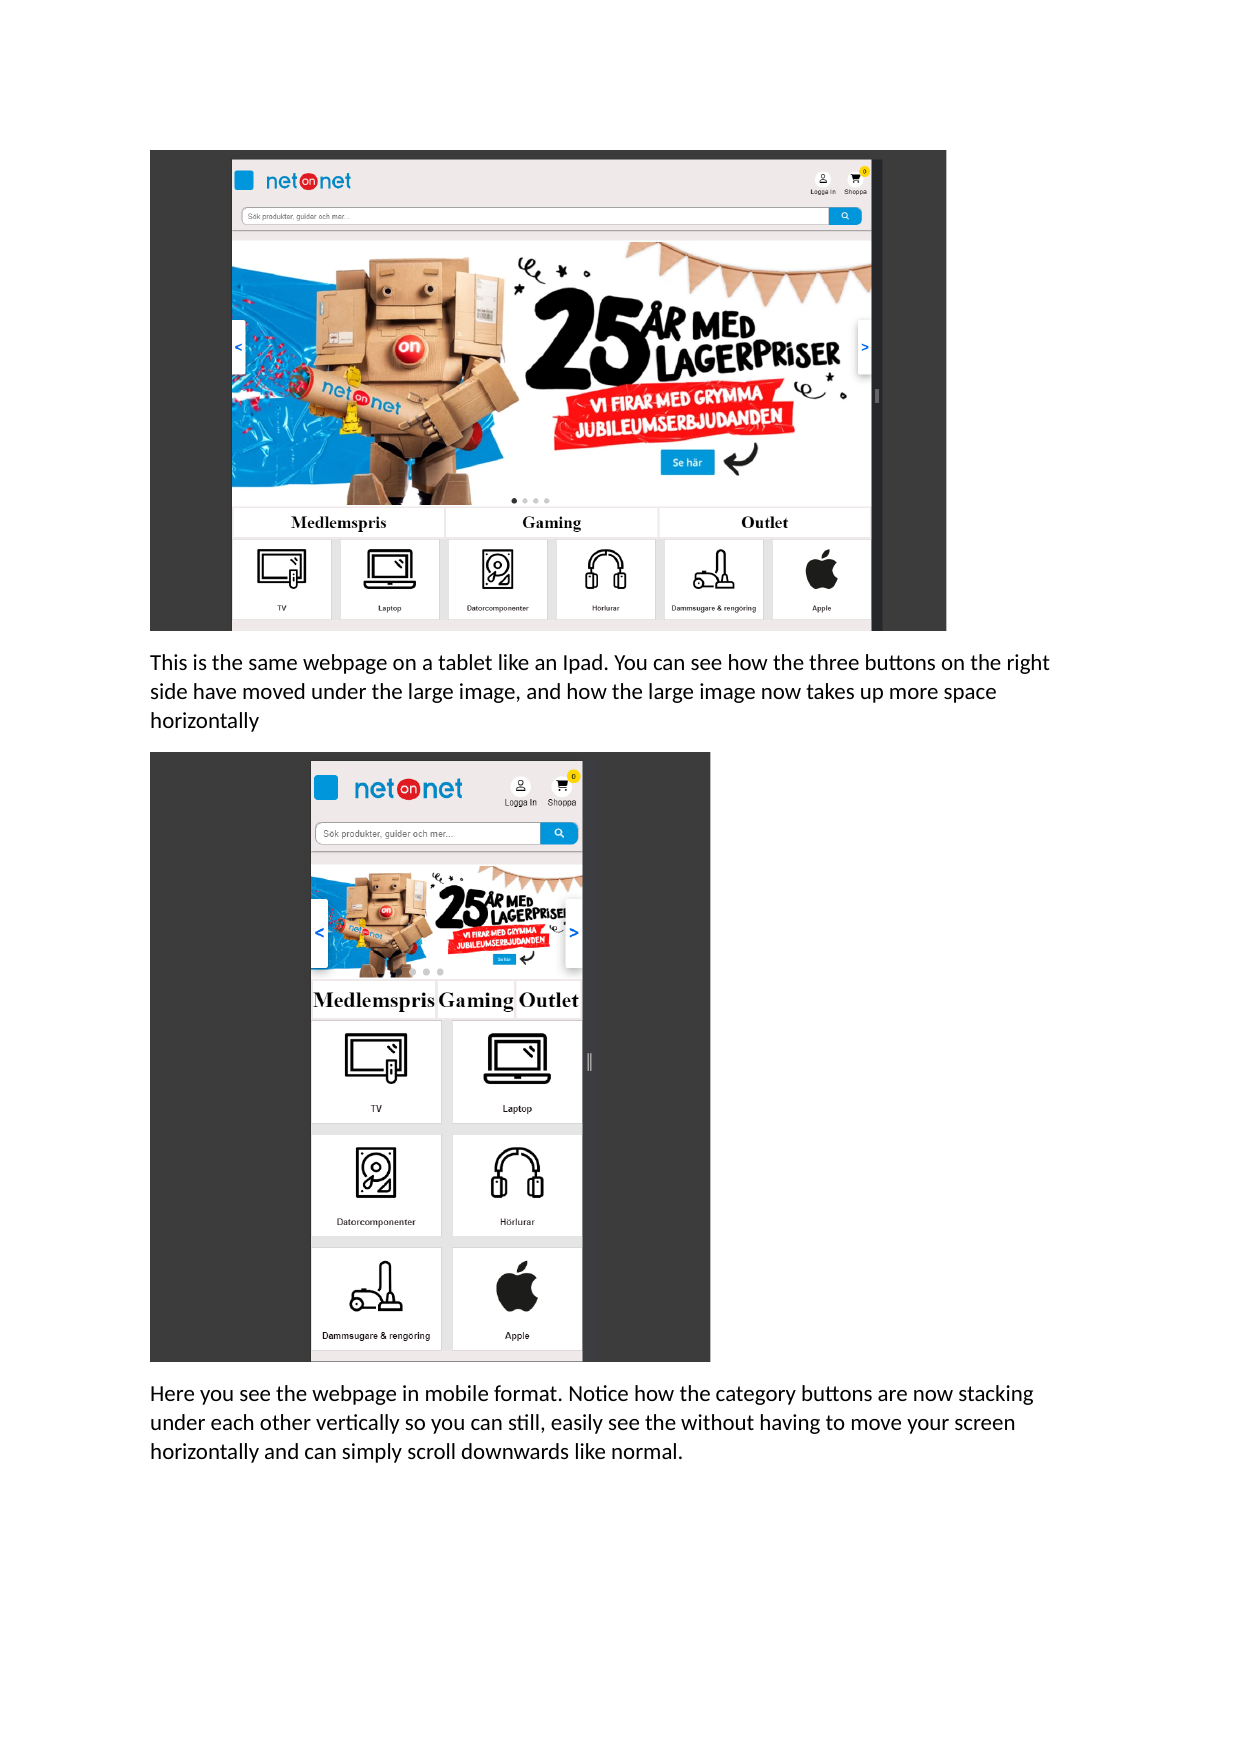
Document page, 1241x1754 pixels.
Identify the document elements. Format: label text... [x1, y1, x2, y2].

text This is the same webpage on a tablet like an Ipad. You can see how the three buttons on the right side have moved under the large image, and how the large image now takes up more space horizontally [150, 648, 1090, 734]
text Here you see the webpage in mobile format. Notice how the category buttons are now stacking under each other vertically so you can still, easily see the without having to move your screen horizontally and can simply scroll downwards like normal. [150, 1379, 1090, 1465]
